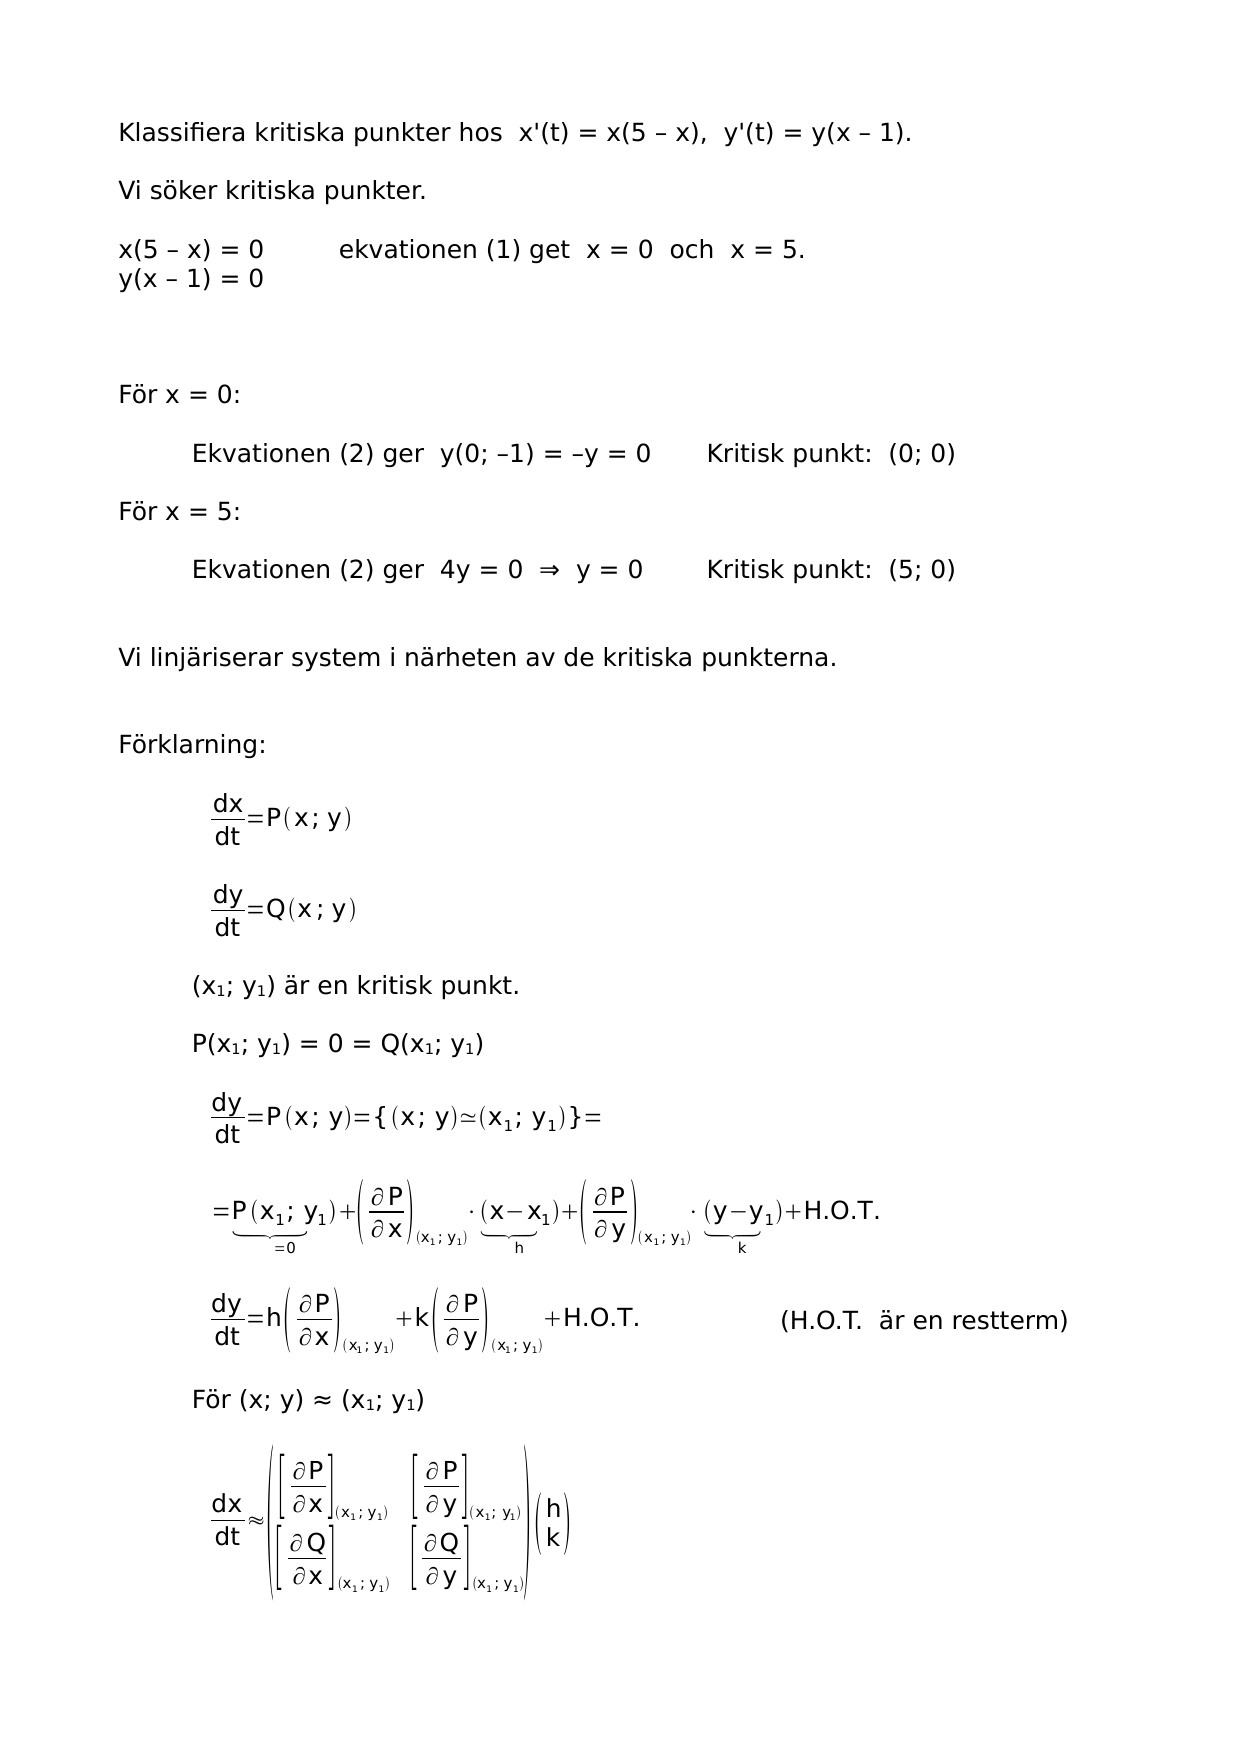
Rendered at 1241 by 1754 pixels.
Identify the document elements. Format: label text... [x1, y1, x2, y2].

text För (x; y) ≈ (x1; y1) [118, 1385, 1122, 1414]
text (H.O.T. är en restterm) [118, 1286, 1122, 1356]
text Vi linjäriserar system i närheten av de kritiska punkterna. [118, 643, 1122, 672]
text Ekvationen (2) ger y(0; –1) = –y = 0 Kritisk punkt: (0; 0) [118, 439, 1122, 468]
text y(x – 1) = 0 [118, 264, 1122, 293]
text (x1; y1) är en kritisk punkt. [118, 971, 1122, 1000]
text Förklarning: [118, 731, 1122, 760]
text För x = 0: [118, 381, 1122, 410]
text Vi söker kritiska punkter. [118, 176, 1122, 206]
text P(x1; y1) = 0 = Q(x1; y1) [118, 1029, 1122, 1058]
text Ekvationen (2) ger 4y = 0 ⇒ y = 0 Kritisk punkt: (5; 0) [118, 556, 1122, 585]
text x(5 – x) = 0 ekvationen (1) get x = 0 och x = 5. [118, 235, 1122, 264]
text För x = 5: [118, 497, 1122, 526]
text Klassifiera kritiska punkter hos x'(t) = x(5 – x), y'(t) = y(x – 1). [118, 118, 1122, 147]
